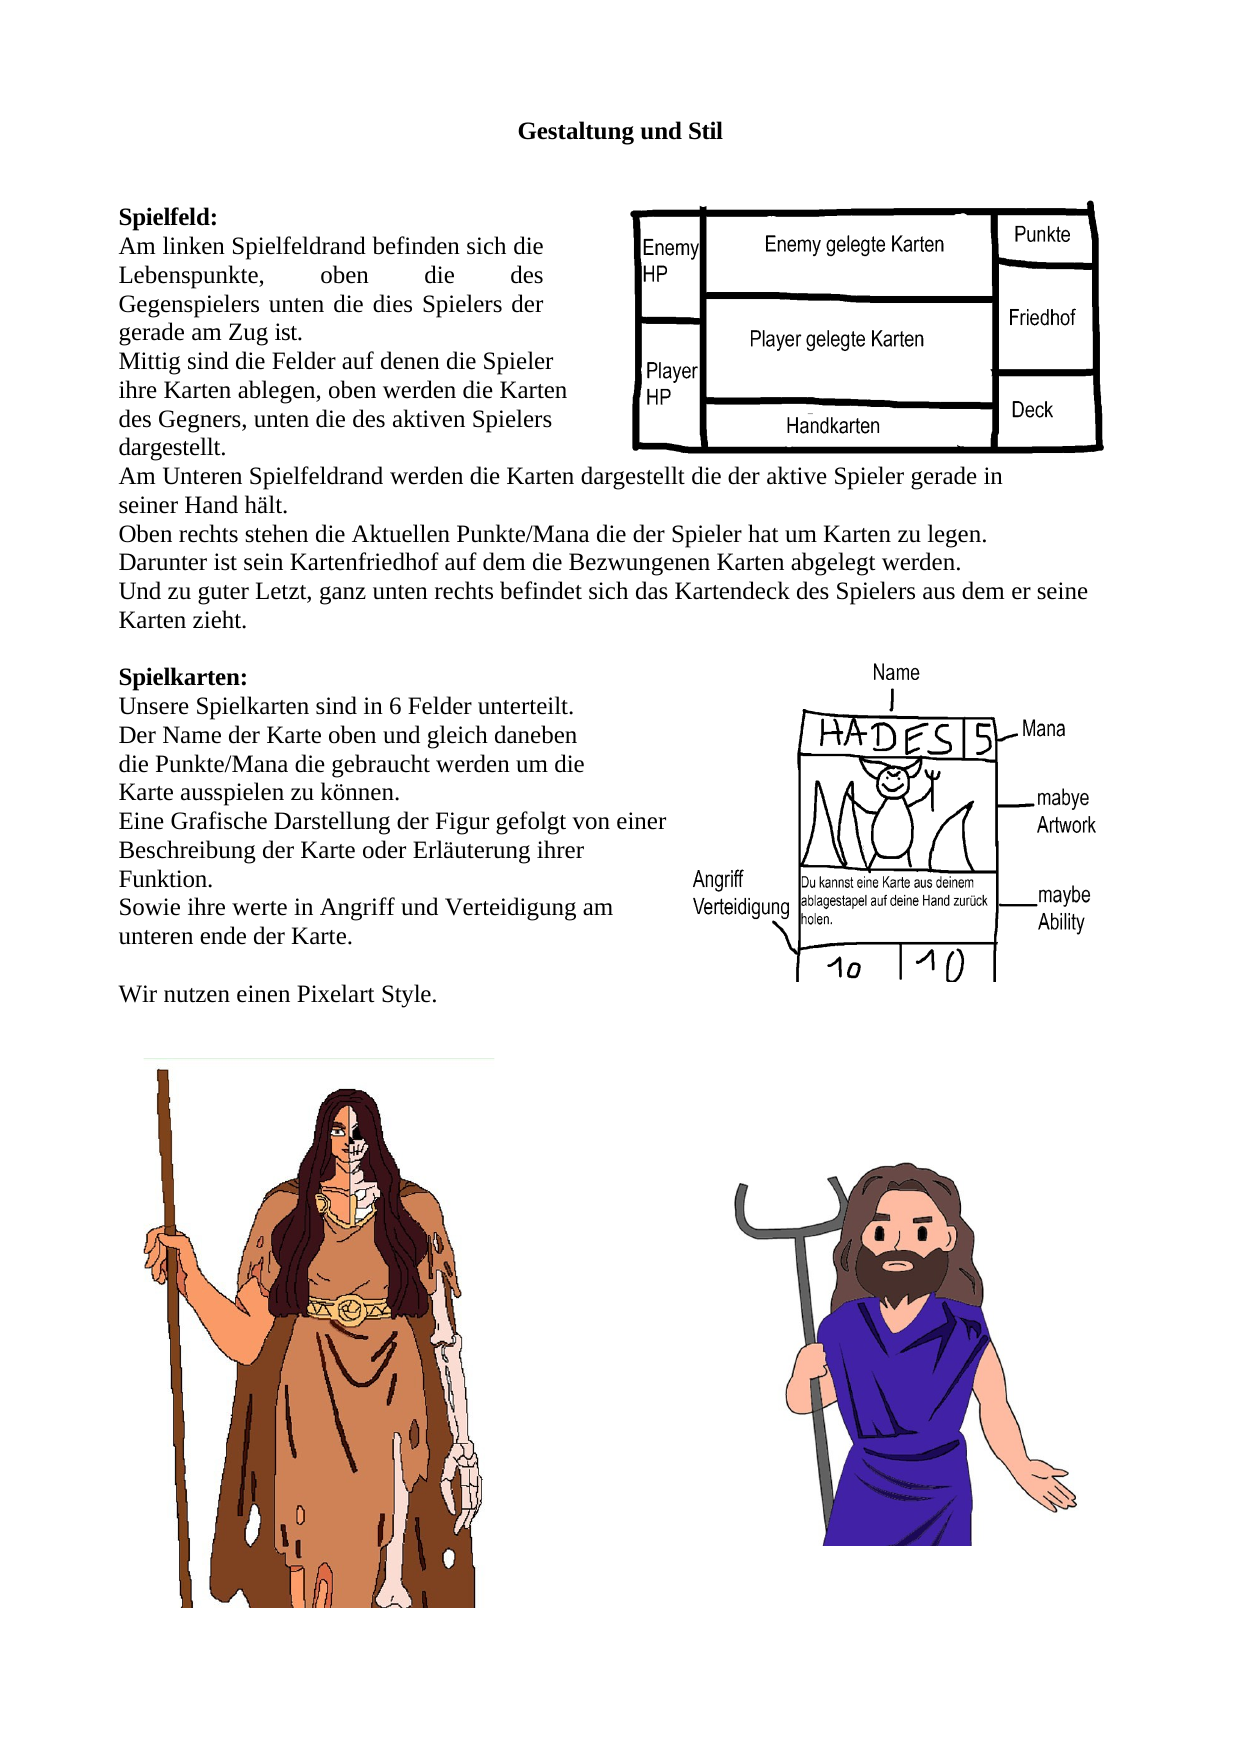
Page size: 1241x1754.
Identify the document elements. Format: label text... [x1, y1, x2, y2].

text Oben rechts stehen die Aktuellen Punkte/Mana die der Spieler hat um Karten zu legen. Darunter ist sein Kartenfriedhof auf dem die Bezwungenen Karten abgelegt werden. [118, 519, 1067, 576]
text Wir nutzen einen Pixelart Style. [118, 979, 1122, 1008]
subtitle Spielkarten: [118, 662, 689, 691]
picture [689, 658, 1100, 982]
text Spielfeld: [118, 202, 628, 231]
subtitle Gestaltung und Stil [118, 116, 1122, 145]
text Sowie ihre werte in Angriff und Verteidigung am unteren ende der Karte. [118, 892, 676, 950]
text Mittig sind die Felder auf denen die Spieler ihre Karten ablegen, oben werden die Karten des Gegners, unten die des aktiven Spielers dargestellt. [118, 346, 590, 461]
text Und zu guter Letzt, ganz unten rechts befindet sich das Kartendeck des Spielers aus dem er seine Karten zieht. [118, 576, 1117, 634]
text Eine Grafische Darstellung der Figur gefolgt von einer Beschreibung der Karte oder Erläuterung ihrer Funktion. [118, 806, 676, 892]
picture [733, 1160, 1079, 1546]
text [1107, 202, 1122, 231]
text Am linken Spielfeldrand befinden sich die Lebenspunkte, oben die des Gegenspielers unten die dies Spielers der gerade am Zug ist. [118, 231, 543, 346]
text Am Unteren Spielfeldrand werden die Karten dargestellt die der aktive Spieler gerade in seiner Hand hält. [118, 461, 1067, 519]
subtitle [1100, 662, 1122, 691]
text Unsere Spielkarten sind in 6 Felder unterteilt. Der Name der Karte oben und gleich daneben die Punkte/Mana die gebraucht werden um die Karte ausspielen zu können. [118, 691, 613, 806]
picture [628, 197, 1107, 457]
picture [143, 1058, 495, 1608]
